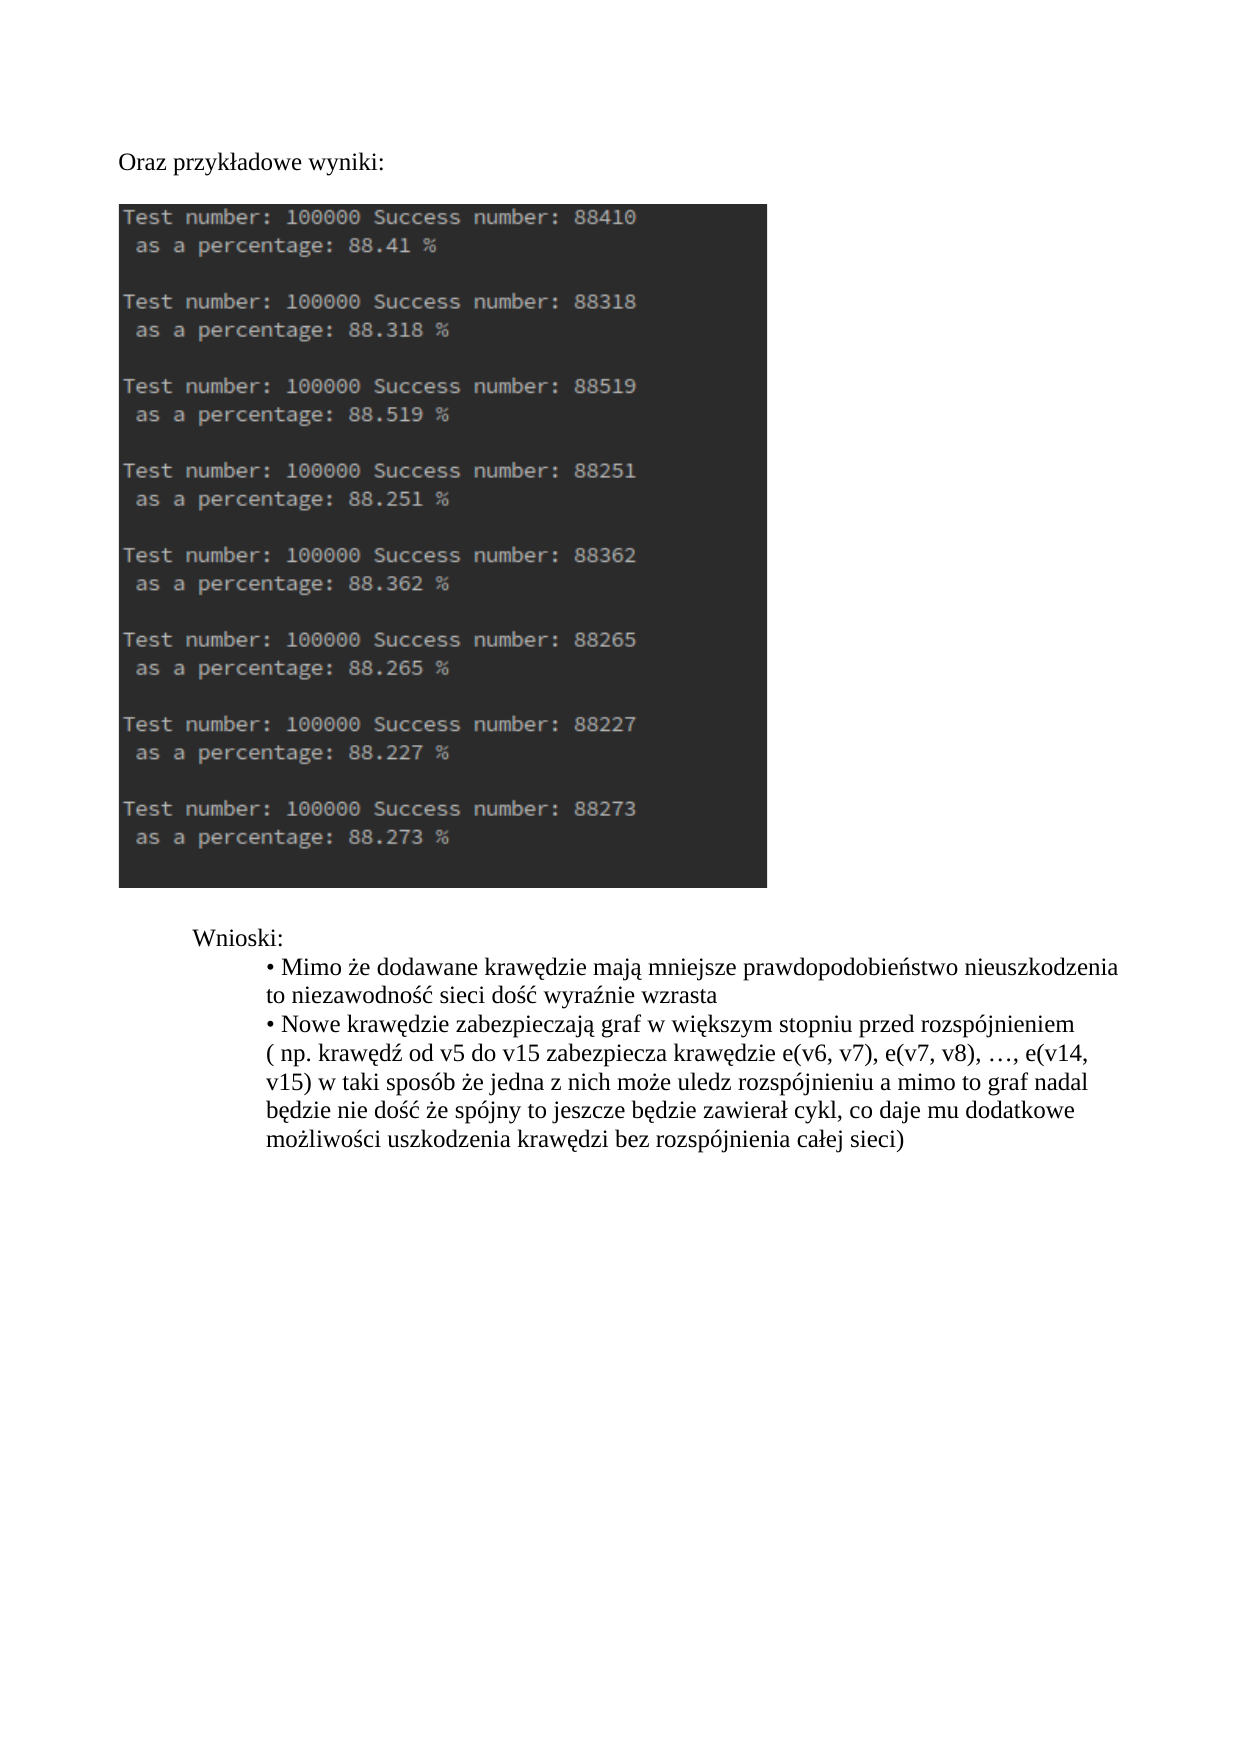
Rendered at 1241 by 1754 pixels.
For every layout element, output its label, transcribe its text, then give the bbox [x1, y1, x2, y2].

text Wnioski: [118, 923, 1122, 952]
text • Mimo że dodawane krawędzie mają mniejsze prawdopodobieństwo nieuszkodzenia to niezawodność sieci dość wyraźnie wzrasta [118, 952, 1122, 1009]
text • Nowe krawędzie zabezpieczają graf w większym stopniu przed rozspójnieniem ( np. krawędź od v5 do v15 zabezpiecza krawędzie e(v6, v7), e(v7, v8), …, e(v14, v15) w taki sposób że jedna z nich może uledz rozspójnieniu a mimo to graf nadal będzie nie dość że spójny to jeszcze będzie zawierał cykl, co daje mu dodatkowe możliwości uszkodzenia krawędzi bez rozspójnienia całej sieci) [118, 1009, 1122, 1153]
picture [118, 204, 768, 888]
text Oraz przykładowe wyniki: [118, 147, 1122, 176]
